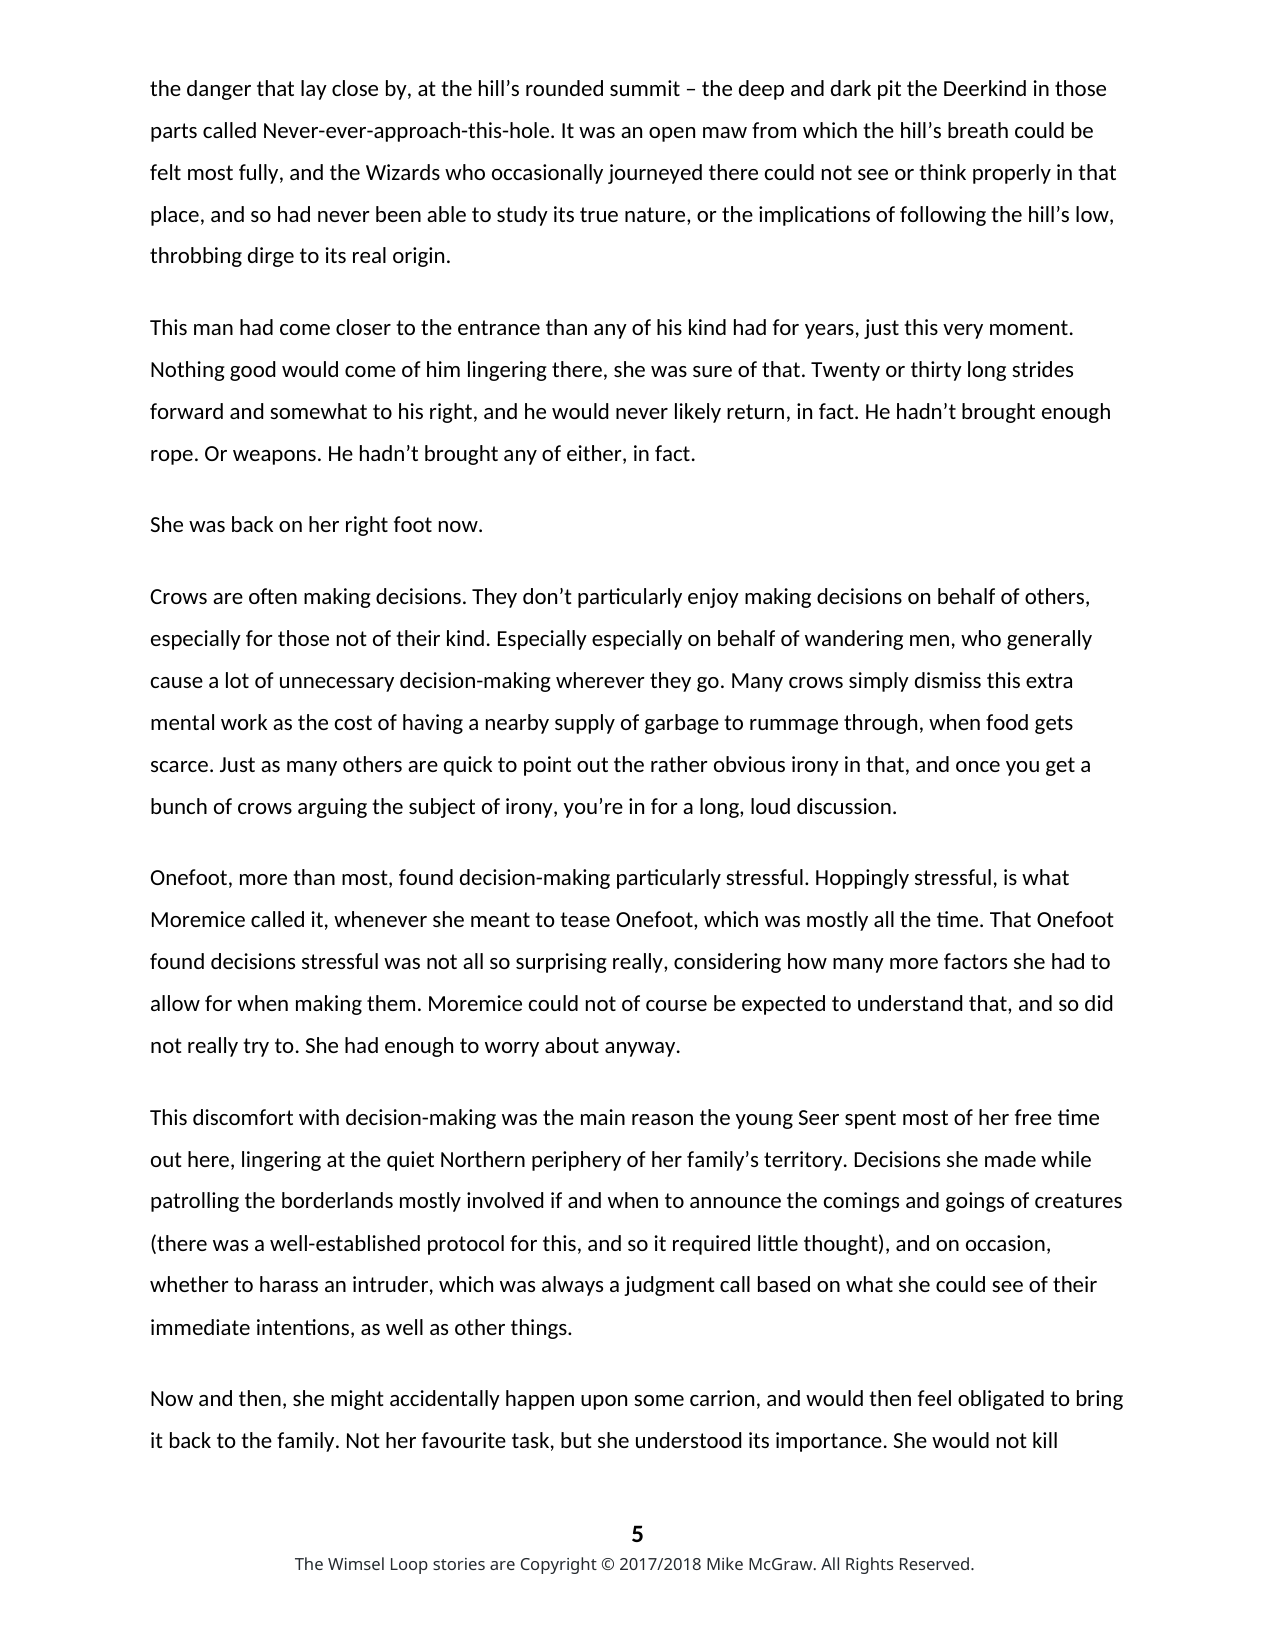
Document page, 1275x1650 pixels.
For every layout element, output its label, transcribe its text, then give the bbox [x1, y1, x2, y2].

text She was back on her right foot now. [150, 511, 1125, 538]
text the danger that lay close by, at the hill’s rounded summit – the deep and dark pit the Deerkind in those parts called Never-ever-approach-this-hole. It was an open maw from which the hill’s breath could be felt most fully, and the Wizards who occasionally journeyed there could not see or think properly in that place, and so had never been able to study its true nature, or the implications of following the hill’s low, throbbing dirge to its real origin. [150, 74, 1125, 270]
text Now and then, she might accidentally happen upon some carrion, and would then feel obligated to bring it back to the family. Not her favourite task, but she understood its importance. She would not kill [150, 1384, 1125, 1454]
text This discomfort with decision-making was the main reason the young Seer spent most of her free time out here, lingering at the quiet Northern periphery of her family’s territory. Decisions she made while patrolling the borderlands mostly involved if and when to announce the comings and goings of creatures (there was a well-established protocol for this, and so it required little thought), and on occasion, whether to harass an intruder, which was always a judgment call based on what she could see of their immediate intentions, as well as other things. [150, 1103, 1125, 1341]
text Crows are often making decisions. They don’t particularly enjoy making decisions on behalf of others, especially for those not of their kind. Especially especially on behalf of wandering men, who generally cause a lot of unnecessary decision-making wherever they go. Many crows simply dismiss this extra mental work as the cost of having a nearby supply of garbage to rummage through, when food gets scarce. Just as many others are quick to point out the rather obvious irony in that, and once you get a bunch of crows arguing the subject of irony, you’re in for a long, loud discussion. [150, 582, 1125, 820]
text This man had come closer to the entrance than any of his kind had for years, just this very moment. Nothing good would come of him lingering there, she was sure of that. Twenty or thirty long strides forward and somewhat to his right, and he would never likely return, in fact. He hadn’t brought enough rope. Or weapons. He hadn’t brought any of either, in fact. [150, 313, 1125, 467]
text Onefoot, more than most, found decision-making particularly stressful. Hoppingly stressful, is what Moremice called it, whenever she meant to tease Onefoot, which was mostly all the time. That Onefoot found decisions stressful was not all so surprising really, considering how many more factors she had to allow for when making them. Moremice could not of course be expected to understand that, and so did not really try to. She had enough to worry about anyway. [150, 863, 1125, 1059]
